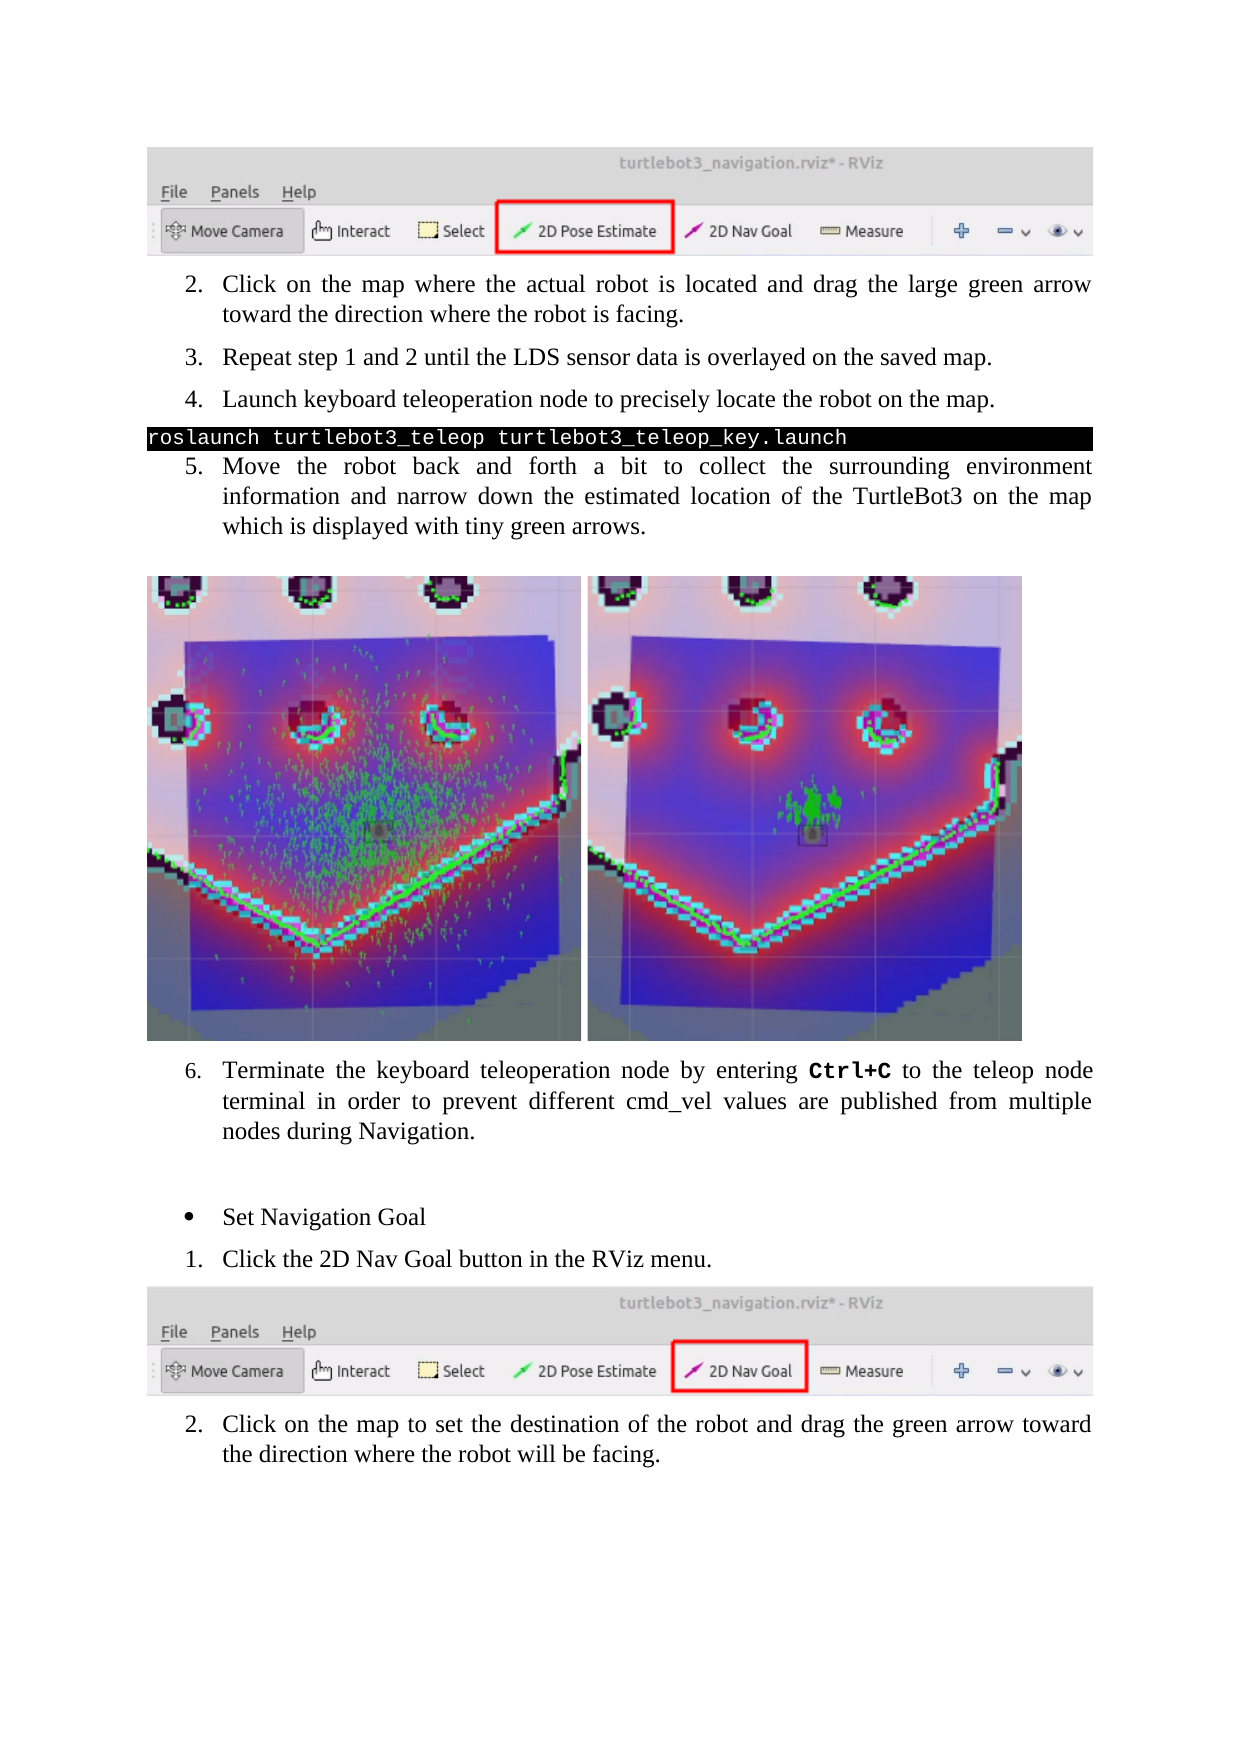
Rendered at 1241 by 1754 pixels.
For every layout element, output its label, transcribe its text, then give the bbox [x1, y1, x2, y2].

list Move the robot back and forth a bit to collect the surrounding environment information and narrow down the estimated location of the TurtleBot3 on the map which is displayed with tiny green arrows. [184, 451, 1093, 540]
picture [147, 576, 582, 1041]
picture [147, 1286, 1094, 1396]
list Terminate the keyboard teleoperation node by entering Ctrl+C to the teleop node terminal in order to prevent different cmd_vel values are published from multiple nodes during Navigation. [184, 1055, 1093, 1145]
list Click the 2D Nav Goal button in the RViz menu. [184, 1244, 1093, 1273]
text roslaunch turtlebot3_teleop turtlebot3_teleop_key.launch [147, 427, 1093, 451]
list Repeat step 1 and 2 until the LDS sensor data is overlayed on the saved map. [184, 342, 1093, 371]
picture [147, 147, 1094, 256]
list Launch keyboard teleoperation node to precisely locate the robot on the map. [184, 384, 1093, 413]
list Click on the map to set the destination of the robot and drag the green arrow toward the direction where the robot will be facing. [184, 1409, 1093, 1468]
list Set Navigation Goal [184, 1202, 1093, 1230]
picture [587, 576, 1022, 1041]
list Click on the map where the actual robot is located and drag the large green arrow toward the direction where the robot is facing. [184, 269, 1093, 328]
